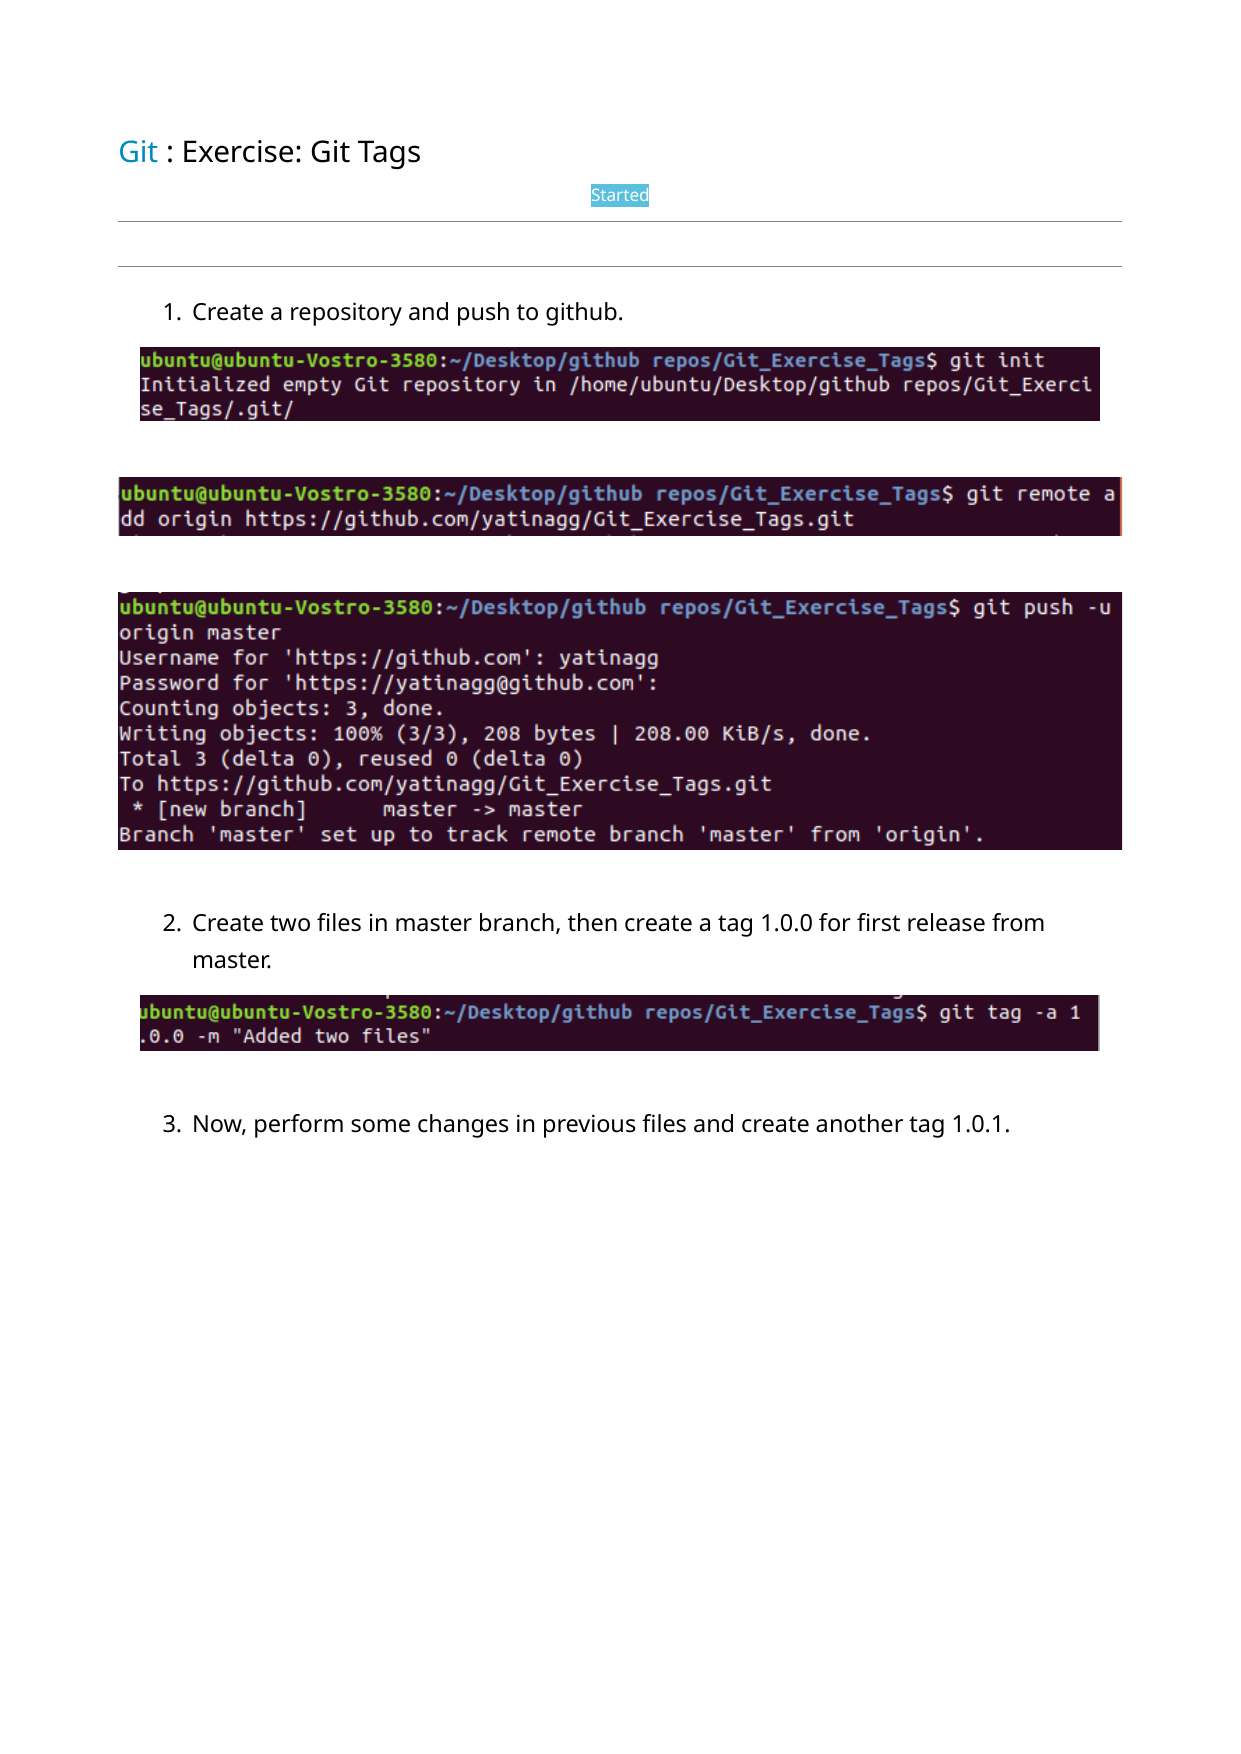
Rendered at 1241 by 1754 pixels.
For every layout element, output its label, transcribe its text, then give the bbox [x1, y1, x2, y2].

picture [118, 592, 1123, 850]
picture [140, 995, 1100, 1051]
picture [140, 347, 1100, 421]
text Started [118, 183, 1122, 207]
list Now, perform some changes in previous files and create another tag 1.0.1. [162, 1108, 1122, 1140]
picture [118, 477, 1123, 536]
subtitle Git : Exercise: Git Tags [118, 131, 1122, 171]
list Create two files in master branch, then create a tag 1.0.0 for first release from master. [162, 906, 1122, 975]
list Create a repository and push to github. [162, 295, 1122, 327]
